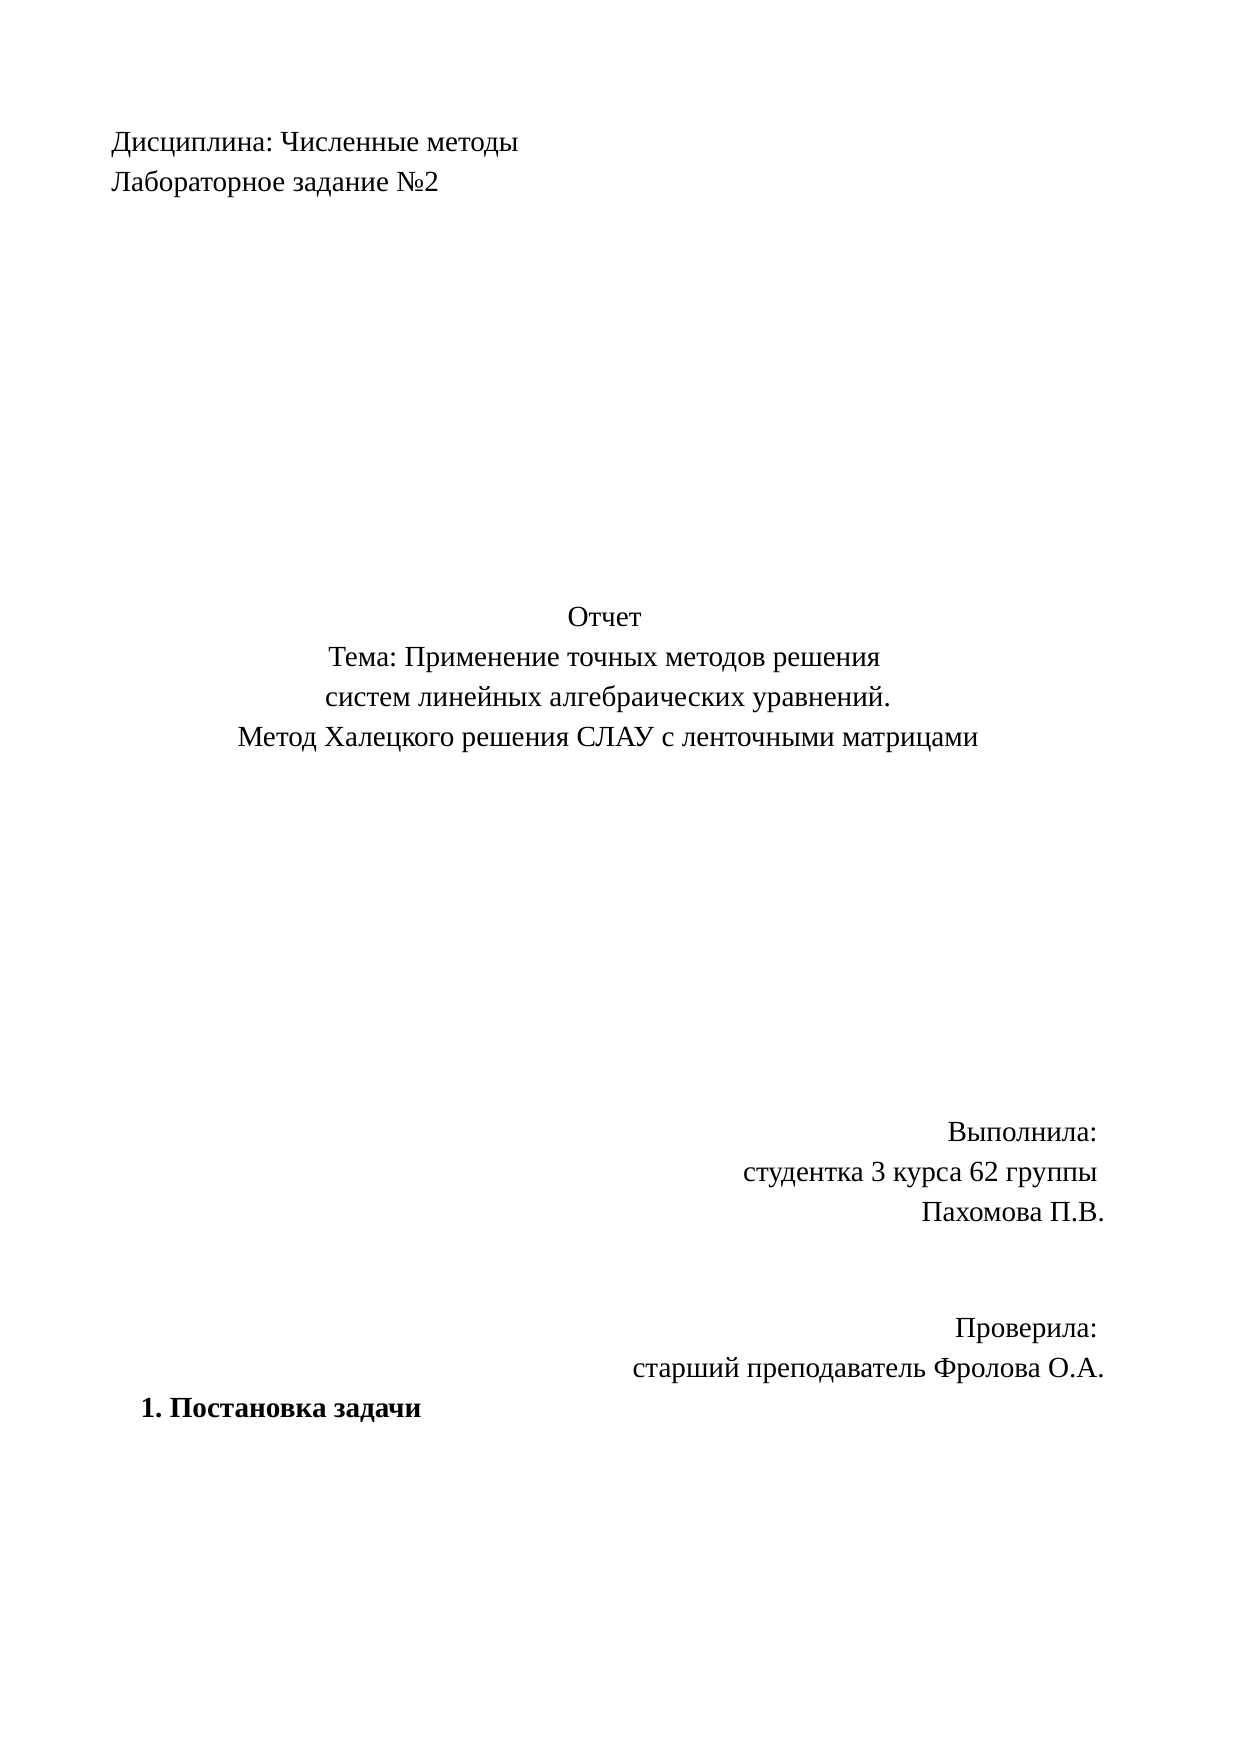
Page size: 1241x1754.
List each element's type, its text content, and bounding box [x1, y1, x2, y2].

text Метод Халецкого решения СЛАУ с ленточными матрицами [111, 719, 1105, 752]
text 1. Постановка задачи [111, 1390, 1105, 1423]
text Тема: Применение точных методов решения [111, 639, 1105, 672]
text Дисциплина: Численные методы [111, 124, 1105, 157]
text Лабораторное задание №2 [111, 164, 1105, 197]
text студентка 3 курса 62 группы [111, 1154, 1105, 1188]
text Отчет [111, 599, 1105, 633]
text старший преподаватель Фролова О.А. [111, 1350, 1105, 1383]
text Выполнила: [111, 1114, 1105, 1148]
text Проверила: [111, 1310, 1105, 1344]
text систем линейных алгебраических уравнений. [111, 679, 1105, 712]
text Пахомова П.В. [111, 1194, 1105, 1227]
